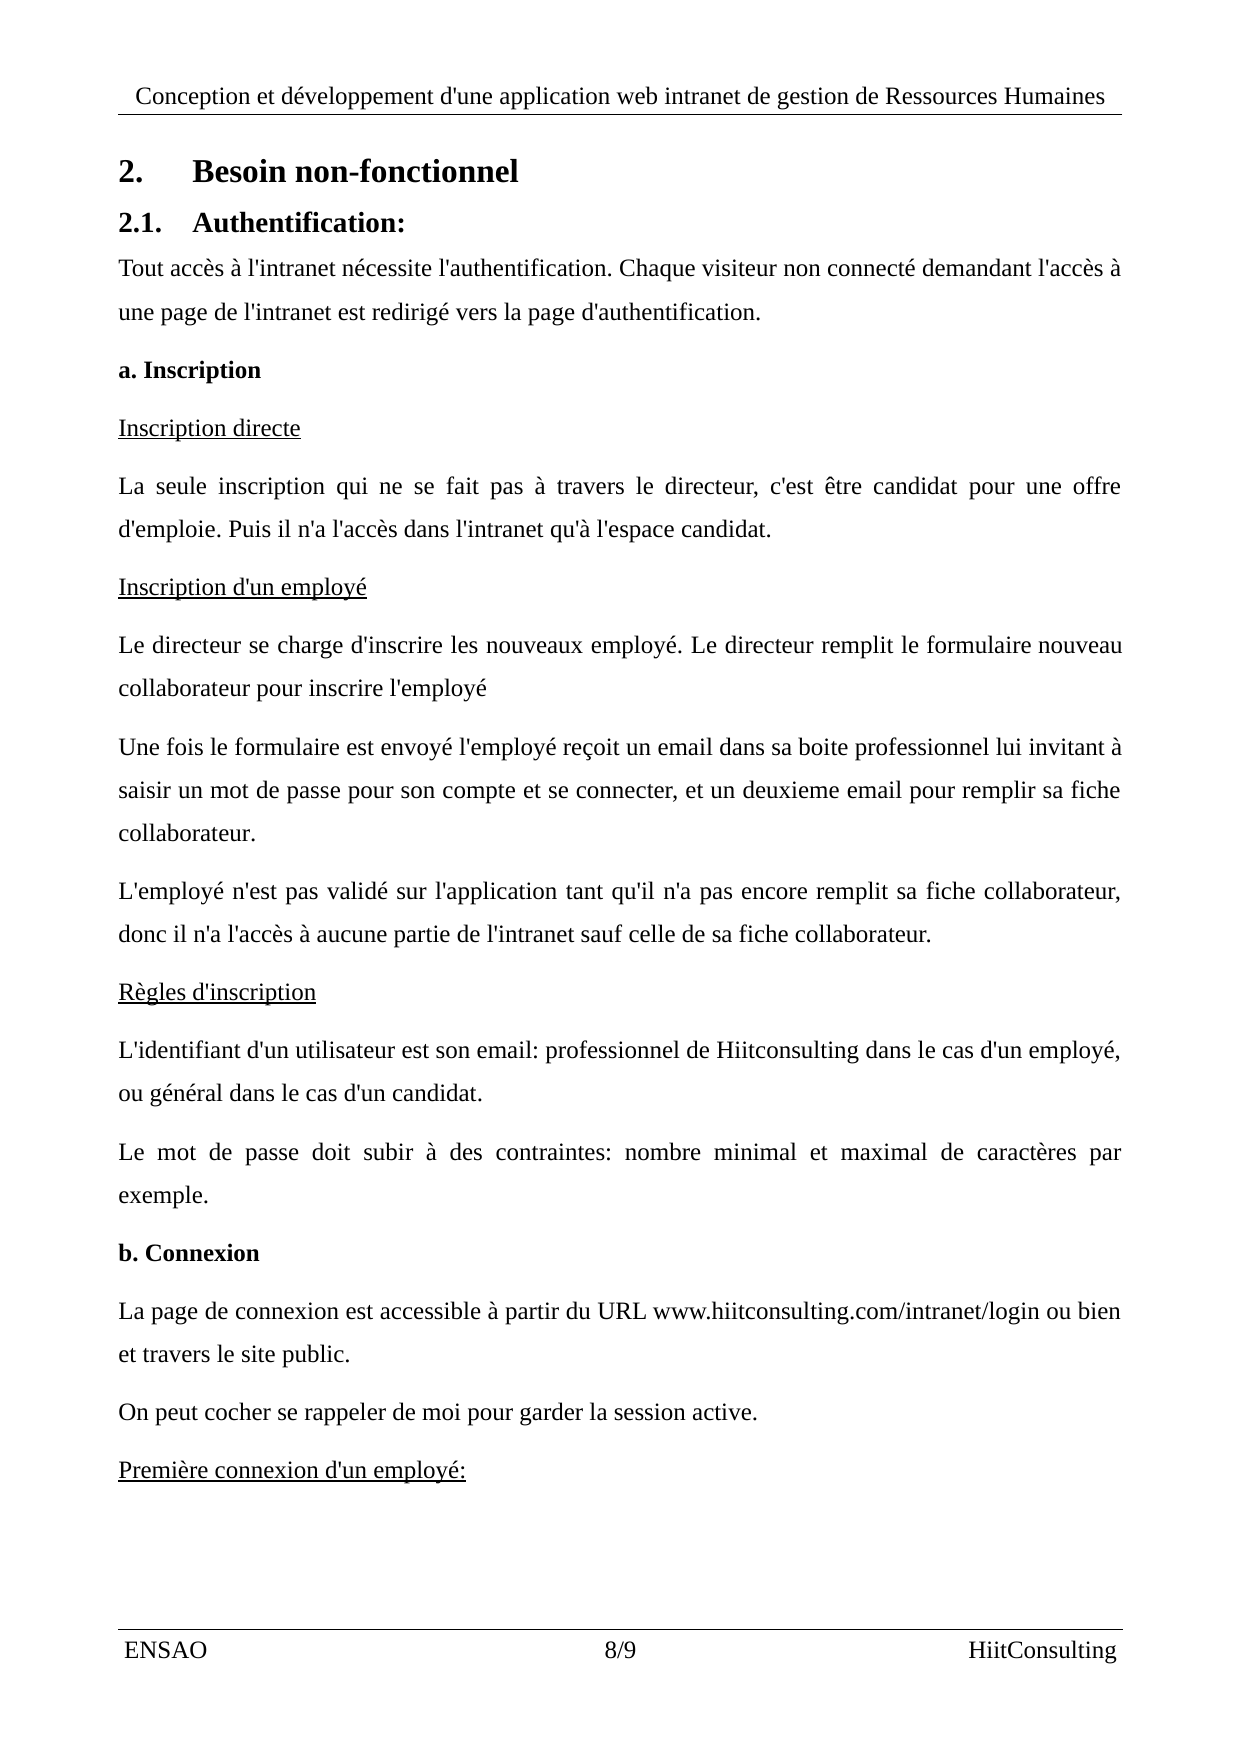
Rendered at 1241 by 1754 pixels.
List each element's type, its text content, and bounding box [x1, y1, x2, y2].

subtitle 2.1. Authentification: [118, 205, 1122, 238]
text La page de connexion est accessible à partir du URL www.hiitconsulting.com/intranet/login ou bien et travers le site public. [118, 1296, 1122, 1368]
subtitle Inscription d'un employé [118, 572, 1122, 601]
subtitle b. Connexion [118, 1238, 1122, 1267]
text On peut cocher se rappeler de moi pour garder la session active. [118, 1397, 1122, 1426]
text L'employé n'est pas validé sur l'application tant qu'il n'a pas encore remplit sa fiche collaborateur, donc il n'a l'accès à aucune partie de l'intranet sauf celle de sa fiche collaborateur. [118, 876, 1122, 948]
text Le directeur se charge d'inscrire les nouveaux employé. Le directeur remplit le formulaire nouveau collaborateur pour inscrire l'employé [118, 630, 1122, 702]
text L'identifiant d'un utilisateur est son email: professionnel de Hiitconsulting dans le cas d'un employé, ou général dans le cas d'un candidat. [118, 1035, 1122, 1107]
text Le mot de passe doit subir à des contraintes: nombre minimal et maximal de caractères par exemple. [118, 1137, 1122, 1208]
text La seule inscription qui ne se fait pas à travers le directeur, c'est être candidat pour une offre d'emploie. Puis il n'a l'accès dans l'intranet qu'à l'espace candidat. [118, 471, 1122, 543]
subtitle a. Inscription [118, 355, 1122, 383]
subtitle Inscription directe [118, 413, 1122, 442]
subtitle Tout accès à l'intranet nécessite l'authentification. Chaque visiteur non connecté demandant l'accès à une page de l'intranet est redirigé vers la page d'authentification. [118, 253, 1122, 325]
subtitle Règles d'inscription [118, 977, 1122, 1006]
text Première connexion d'un employé: [118, 1455, 1122, 1484]
text Une fois le formulaire est envoyé l'employé reçoit un email dans sa boite professionnel lui invitant à saisir un mot de passe pour son compte et se connecter, et un deuxieme email pour remplir sa fiche collaborateur. [118, 732, 1122, 847]
text 2. Besoin non-fonctionnel [118, 152, 1122, 190]
